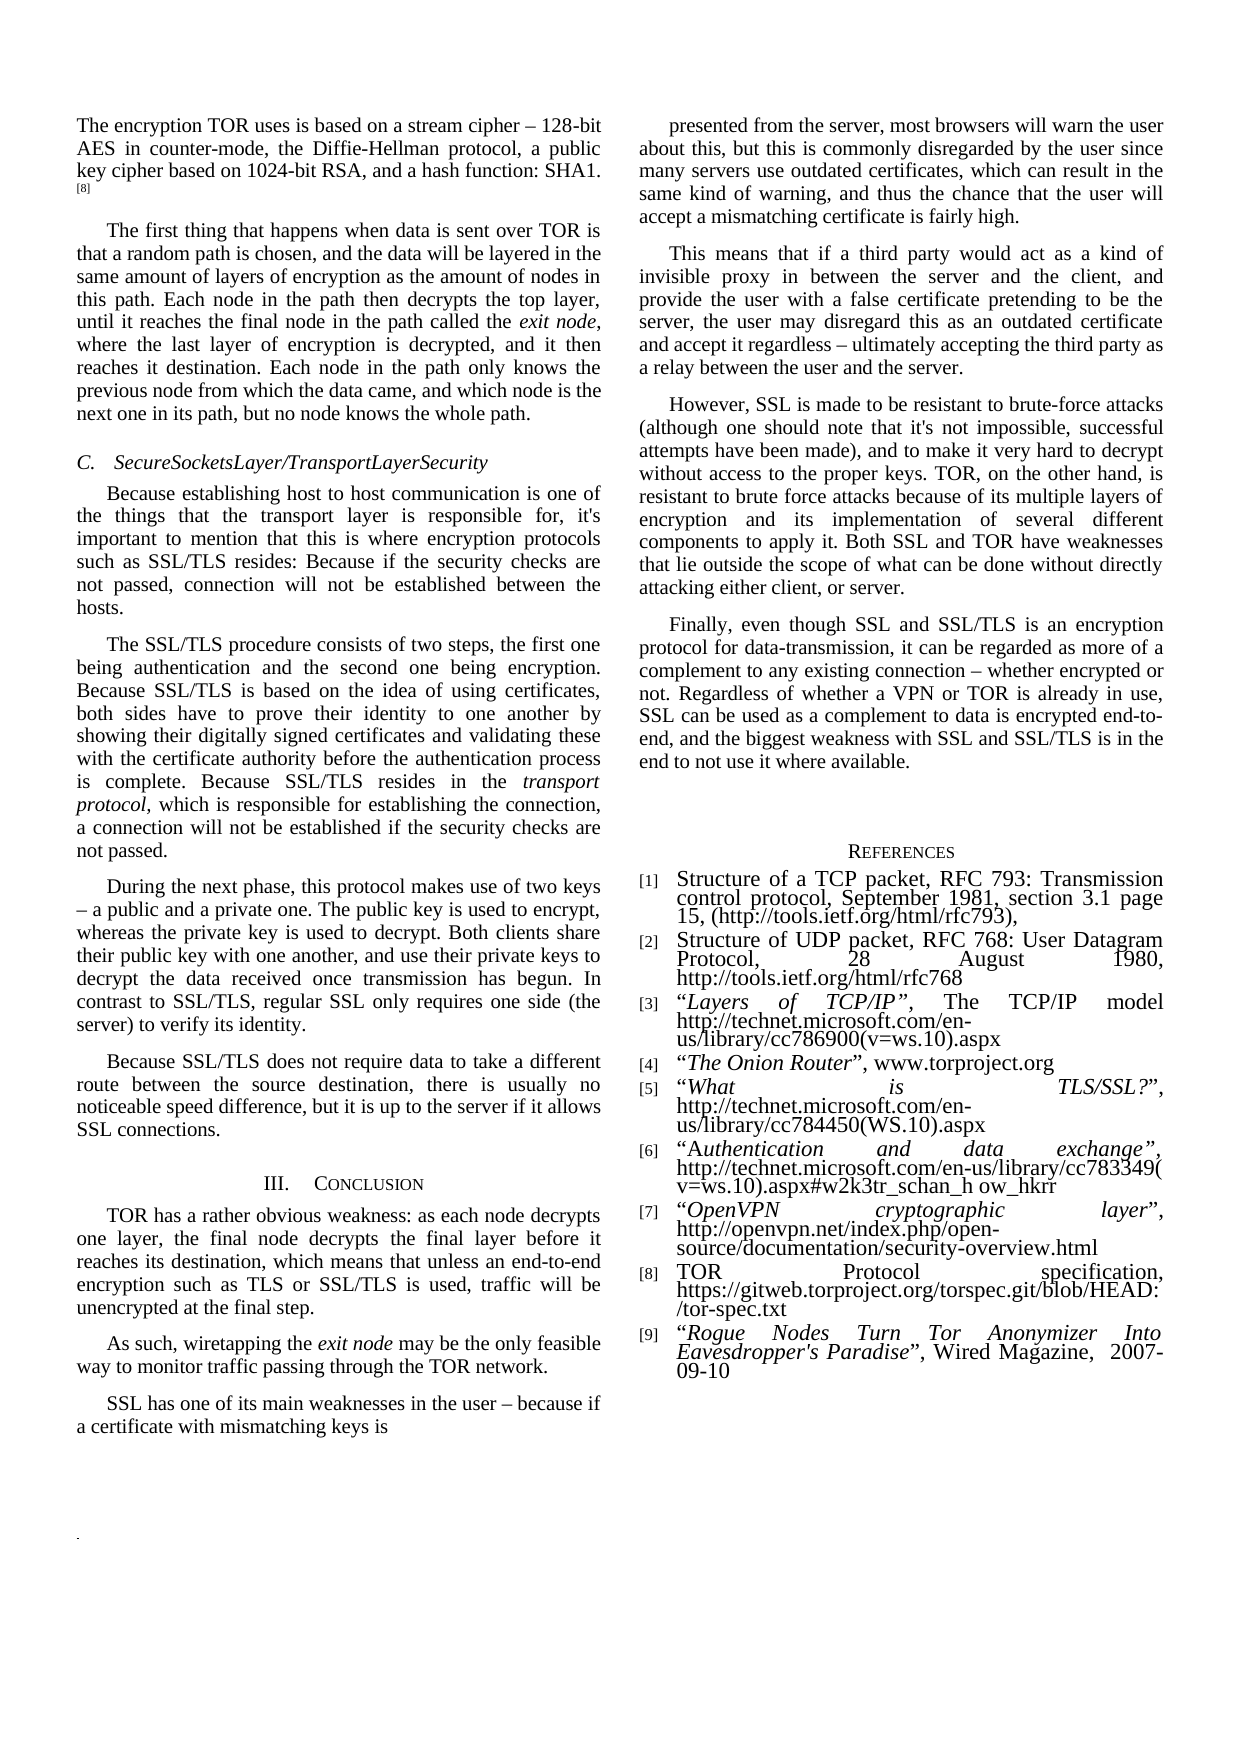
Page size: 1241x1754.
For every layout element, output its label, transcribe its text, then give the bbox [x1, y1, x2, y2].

text As such, wiretapping the exit node may be the only feasible way to monitor traffic passing through the TOR network. [76, 1331, 601, 1378]
list “Rogue Nodes Turn Tor Anonymizer Into Eavesdropper's Paradise”, Wired Magazine, 2007-09-10 [639, 1326, 1164, 1382]
text During the next phase, this protocol makes use of two keys – a public and a private one. The public key is used to encrypt, whereas the private key is used to decrypt. Both clients share their public key with one another, and use their private keys to decrypt the data received once transmission has begun. In contrast to SSL/TLS, regular SSL only requires one side (the server) to verify its identity. [76, 874, 601, 1036]
text The SSL/TLS procedure consists of two steps, the first one being authentication and the second one being encryption. Because SSL/TLS is based on the idea of using certificates, both sides have to prove their identity to one another by showing their digitally signed certificates and validating these with the certificate authority before the authentication process is complete. Because SSL/TLS resides in the transport protocol, which is responsible for establishing the connection, a connection will not be established if the security checks are not passed. [76, 632, 601, 862]
subtitle References [639, 839, 1164, 863]
list Structure of a TCP packet, RFC 793: Transmission control protocol, September 1981, section 3.1 page 15, (http://tools.ietf.org/html/rfc793), [639, 871, 1164, 928]
text This means that if a third party would act as a kind of invisible proxy in between the server and the client, and provide the user with a false certificate pretending to be the server, the user may disregard this as an outdated certificate and accept it regardless – ultimately accepting the third party as a relay between the user and the server. [639, 241, 1164, 379]
text TOR has a rather obvious weakness: as each node decrypts one layer, the final node decrypts the final layer before it reaches its destination, which means that unless an end-to-end encryption such as TLS or SSL/TLS is used, traffic will be unencrypted at the final step. [76, 1203, 601, 1319]
text SSL has one of its main weaknesses in the user – because if a certificate with mismatching keys is [76, 1391, 601, 1438]
text Because establishing host to host communication is one of the things that the transport layer is responsible for, it's important to mention that this is where encryption protocols such as SSL/TLS resides: Because if the security checks are not passed, connection will not be established between the hosts. [76, 481, 601, 619]
list “The Onion Router”, www.torproject.org [639, 1056, 1164, 1074]
list “OpenVPN cryptographic layer”, http://openvpn.net/index.php/open- source/documentation/security-overview.html [639, 1203, 1164, 1259]
text Finally, even though SSL and SSL/TLS is an encryption protocol for data-transmission, it can be regarded as more of a complement to any existing connection – whether encrypted or not. Regardless of whether a VPN or TOR is already in use, SSL can be used as a complement to data is encrypted end-to-end, and the biggest weakness with SSL and SSL/TLS is in the end to not use it where available. [639, 612, 1164, 773]
text The first thing that happens when data is sent over TOR is that a random path is chosen, and the data will be layered in the same amount of layers of encryption as the amount of nodes in this path. Each node in the path then decrypts the top layer, until it reaches the final node in the path called the exit node, where the last layer of encryption is decrypted, and it then reaches it destination. Each node in the path only knows the previous node from which the data came, and which node is the next one in its path, but no node knows the whole path. [76, 218, 601, 425]
text The encryption TOR uses is based on a stream cipher – 128-bit AES in counter-mode, the Diffie-Hellman protocol, a public key cipher based on 1024-bit RSA, and a hash function: SHA1. [8] [76, 112, 601, 205]
subtitle Conclusion [76, 1171, 601, 1194]
list “Authentication and data exchange”, http://technet.microsoft.com/en-us/library/cc783349(v=ws.10).aspx#w2k3tr_schan_h ow_hkrr [639, 1141, 1164, 1197]
list TOR Protocol specification, https://gitweb.torproject.org/torspec.git/blob/HEAD:/tor-spec.txt [639, 1264, 1164, 1320]
text Because SSL/TLS does not require data to take a different route between the source destination, there is usually no noticeable speed difference, but it is up to the server if it allows SSL connections. [76, 1048, 601, 1141]
list “What is TLS/SSL?”, http://technet.microsoft.com/en- us/library/cc784450(WS.10).aspx [639, 1080, 1164, 1136]
list Structure of UDP packet, RFC 768: User Datagram Protocol, 28 August 1980, http://tools.ietf.org/html/rfc768 [639, 933, 1164, 989]
text However, SSL is made to be resistant to brute-force attacks (although one should note that it's not impossible, successful attempts have been made), and to make it very hard to decrypt without access to the proper keys. TOR, on the other hand, is resistant to brute force attacks because of its multiple layers of encryption and its implementation of several different components to apply it. Both SSL and TOR have weaknesses that lie outside the scope of what can be done without directly attacking either client, or server. [639, 392, 1164, 599]
text presented from the server, most browsers will warn the user about this, but this is commonly disregarded by the user since many servers use outdated certificates, which can result in the same kind of warning, and thus the chance that the user will accept a mismatching certificate is fairly high. [639, 112, 1164, 228]
list “Layers of TCP/IP”, The TCP/IP model http://technet.microsoft.com/en- us/library/cc786900(v=ws.10).aspx [639, 994, 1164, 1051]
subtitle SecureSocketsLayer/TransportLayerSecurity [76, 450, 601, 474]
